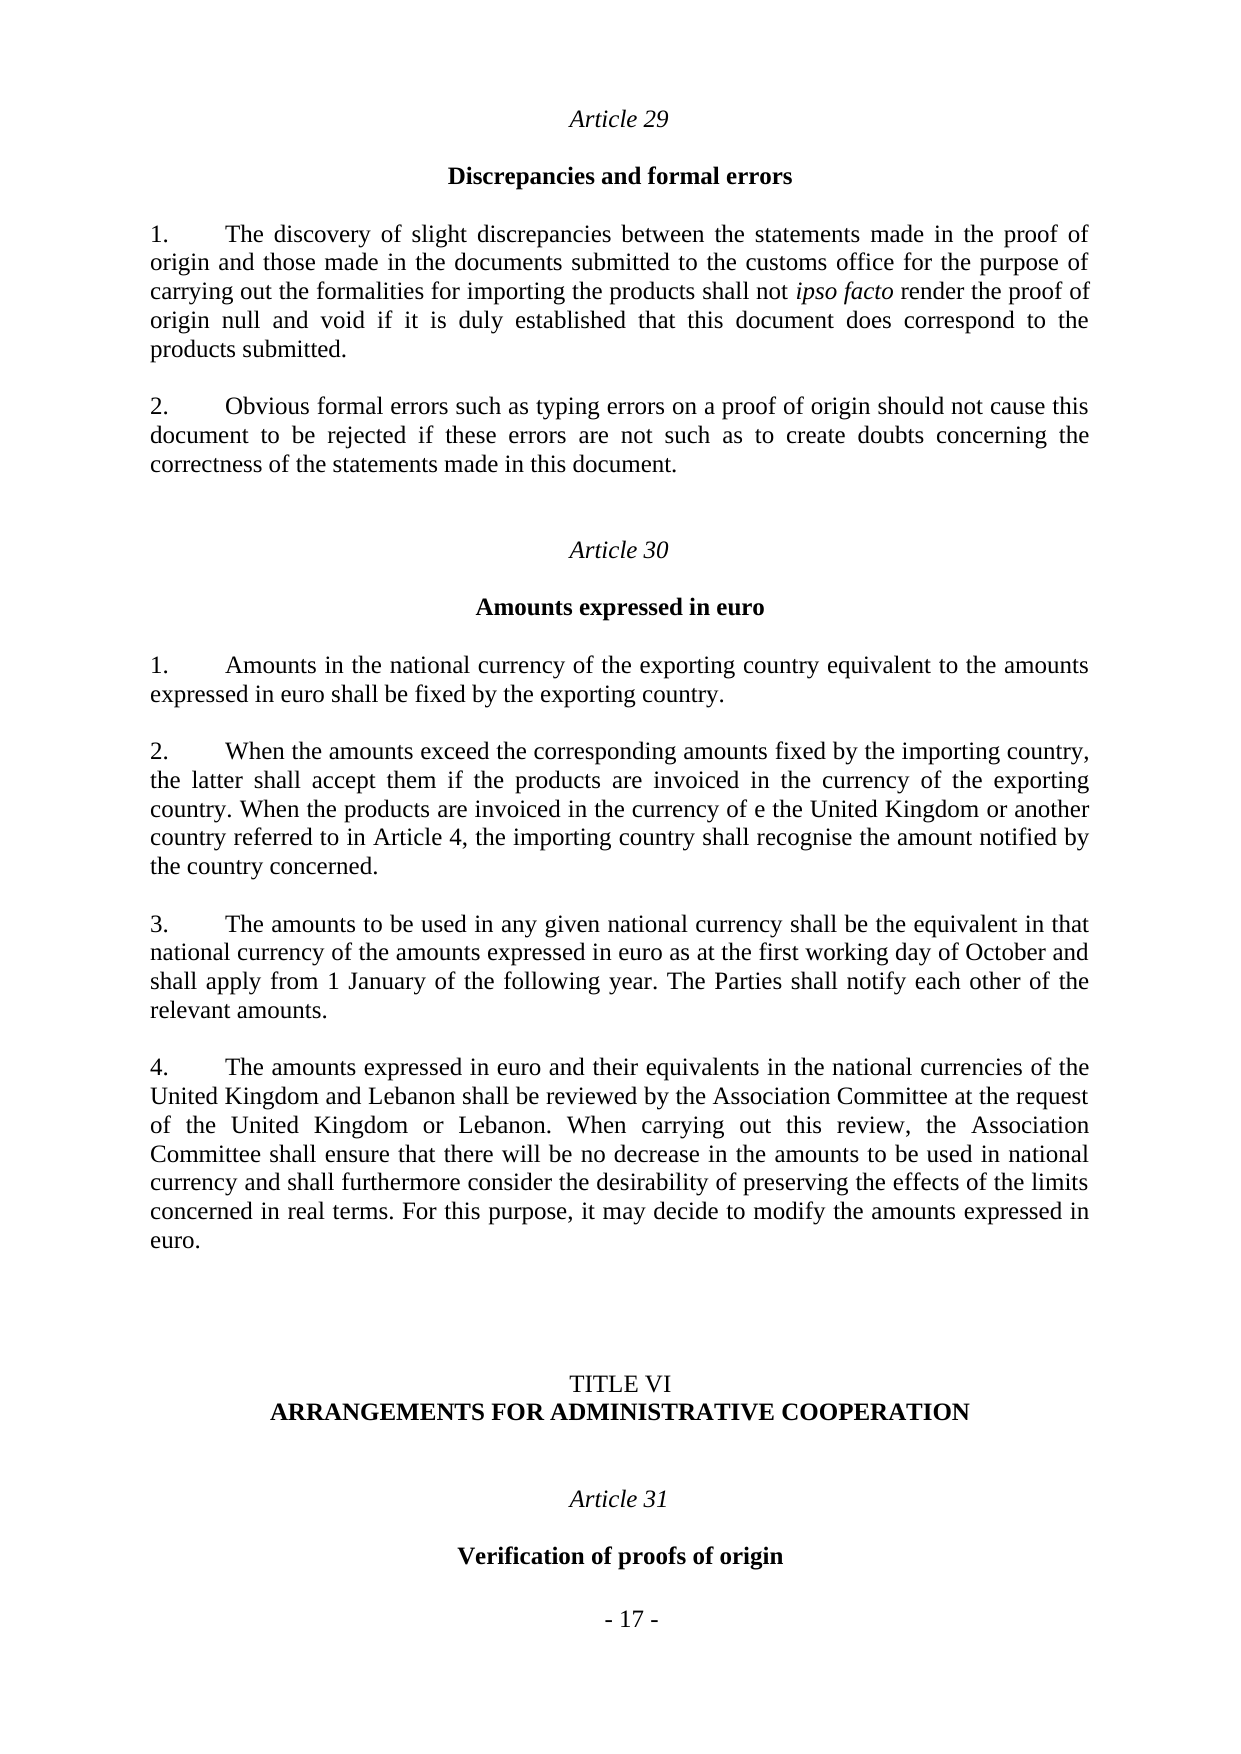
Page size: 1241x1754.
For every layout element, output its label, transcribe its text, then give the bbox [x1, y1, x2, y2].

text 2. When the amounts exceed the corresponding amounts fixed by the importing country, the latter shall accept them if the products are invoiced in the currency of the exporting country. When the products are invoiced in the currency of e the United Kingdom or another country referred to in Article 4, the importing country shall recognise the amount notified by the country concerned. [150, 736, 1090, 880]
text 1. The discovery of slight discrepancies between the statements made in the proof of origin and those made in the documents submitted to the customs office for the purpose of carrying out the formalities for importing the products shall not ipso facto render the proof of origin null and void if it is duly established that this document does correspond to the products submitted. [150, 219, 1090, 362]
text Discrepancies and formal errors [150, 161, 1090, 190]
text Article 29 [150, 104, 1090, 132]
text Article 31 [150, 1484, 1090, 1512]
text ARRANGEMENTS FOR ADMINISTRATIVE COOPERATION [150, 1397, 1090, 1426]
text 4. The amounts expressed in euro and their equivalents in the national currencies of the United Kingdom and Lebanon shall be reviewed by the Association Committee at the request of the United Kingdom or Lebanon. When carrying out this review, the Association Committee shall ensure that there will be no decrease in the amounts to be used in national currency and shall furthermore consider the desirability of preserving the effects of the limits concerned in real terms. For this purpose, it may decide to modify the amounts expressed in euro. [150, 1052, 1090, 1254]
text 3. The amounts to be used in any given national currency shall be the equivalent in that national currency of the amounts expressed in euro as at the first working day of October and shall apply from 1 January of the following year. The Parties shall notify each other of the relevant amounts. [150, 909, 1090, 1024]
text 1. Amounts in the national currency of the exporting country equivalent to the amounts expressed in euro shall be fixed by the exporting country. [150, 650, 1090, 707]
text 2. Obvious formal errors such as typing errors on a proof of origin should not cause this document to be rejected if these errors are not such as to create doubts concerning the correctness of the statements made in this document. [150, 391, 1090, 477]
text Verification of proofs of origin [150, 1541, 1090, 1570]
text Article 30 [150, 535, 1090, 564]
text TITLE VI [150, 1369, 1090, 1397]
text Amounts expressed in euro [150, 592, 1090, 621]
